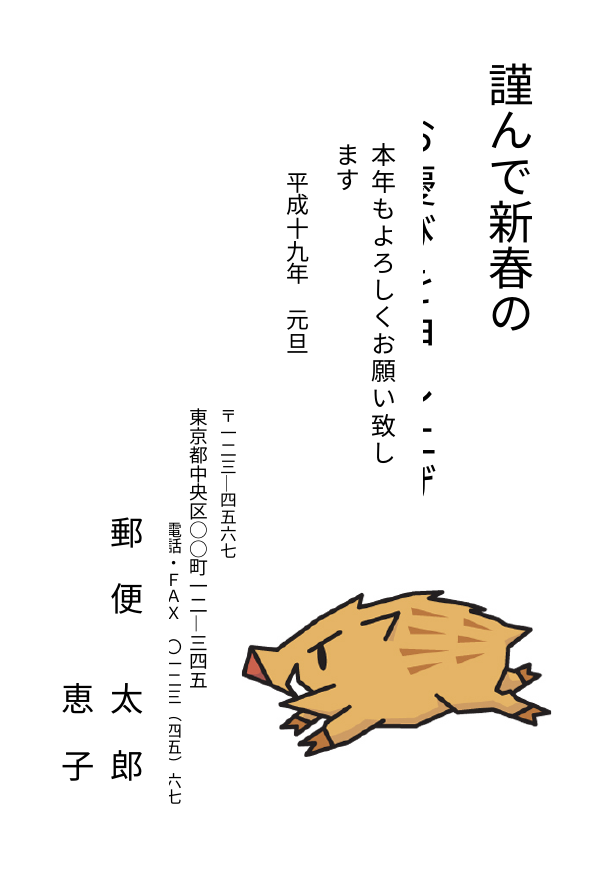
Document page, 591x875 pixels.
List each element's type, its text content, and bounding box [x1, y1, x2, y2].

text 本年もよろしくお願い致します [329, 142, 402, 466]
text 郵 便 太 郎 [102, 516, 151, 806]
text 平成十九年 元旦 [287, 171, 310, 355]
text 恵 子 [54, 516, 102, 806]
text お慶びを申し上げます [424, 61, 447, 507]
text 電話・ＦＡＸ 〇一二三（四五）六七八九 [169, 521, 186, 807]
text 謹んで新春の [478, 61, 545, 507]
picture [241, 554, 552, 757]
text 一 郎(三歳) [47, 516, 54, 806]
text 東京都中央区○○町一二―三四五 [189, 408, 213, 734]
text 〒一二三─四五六七 [221, 408, 240, 566]
